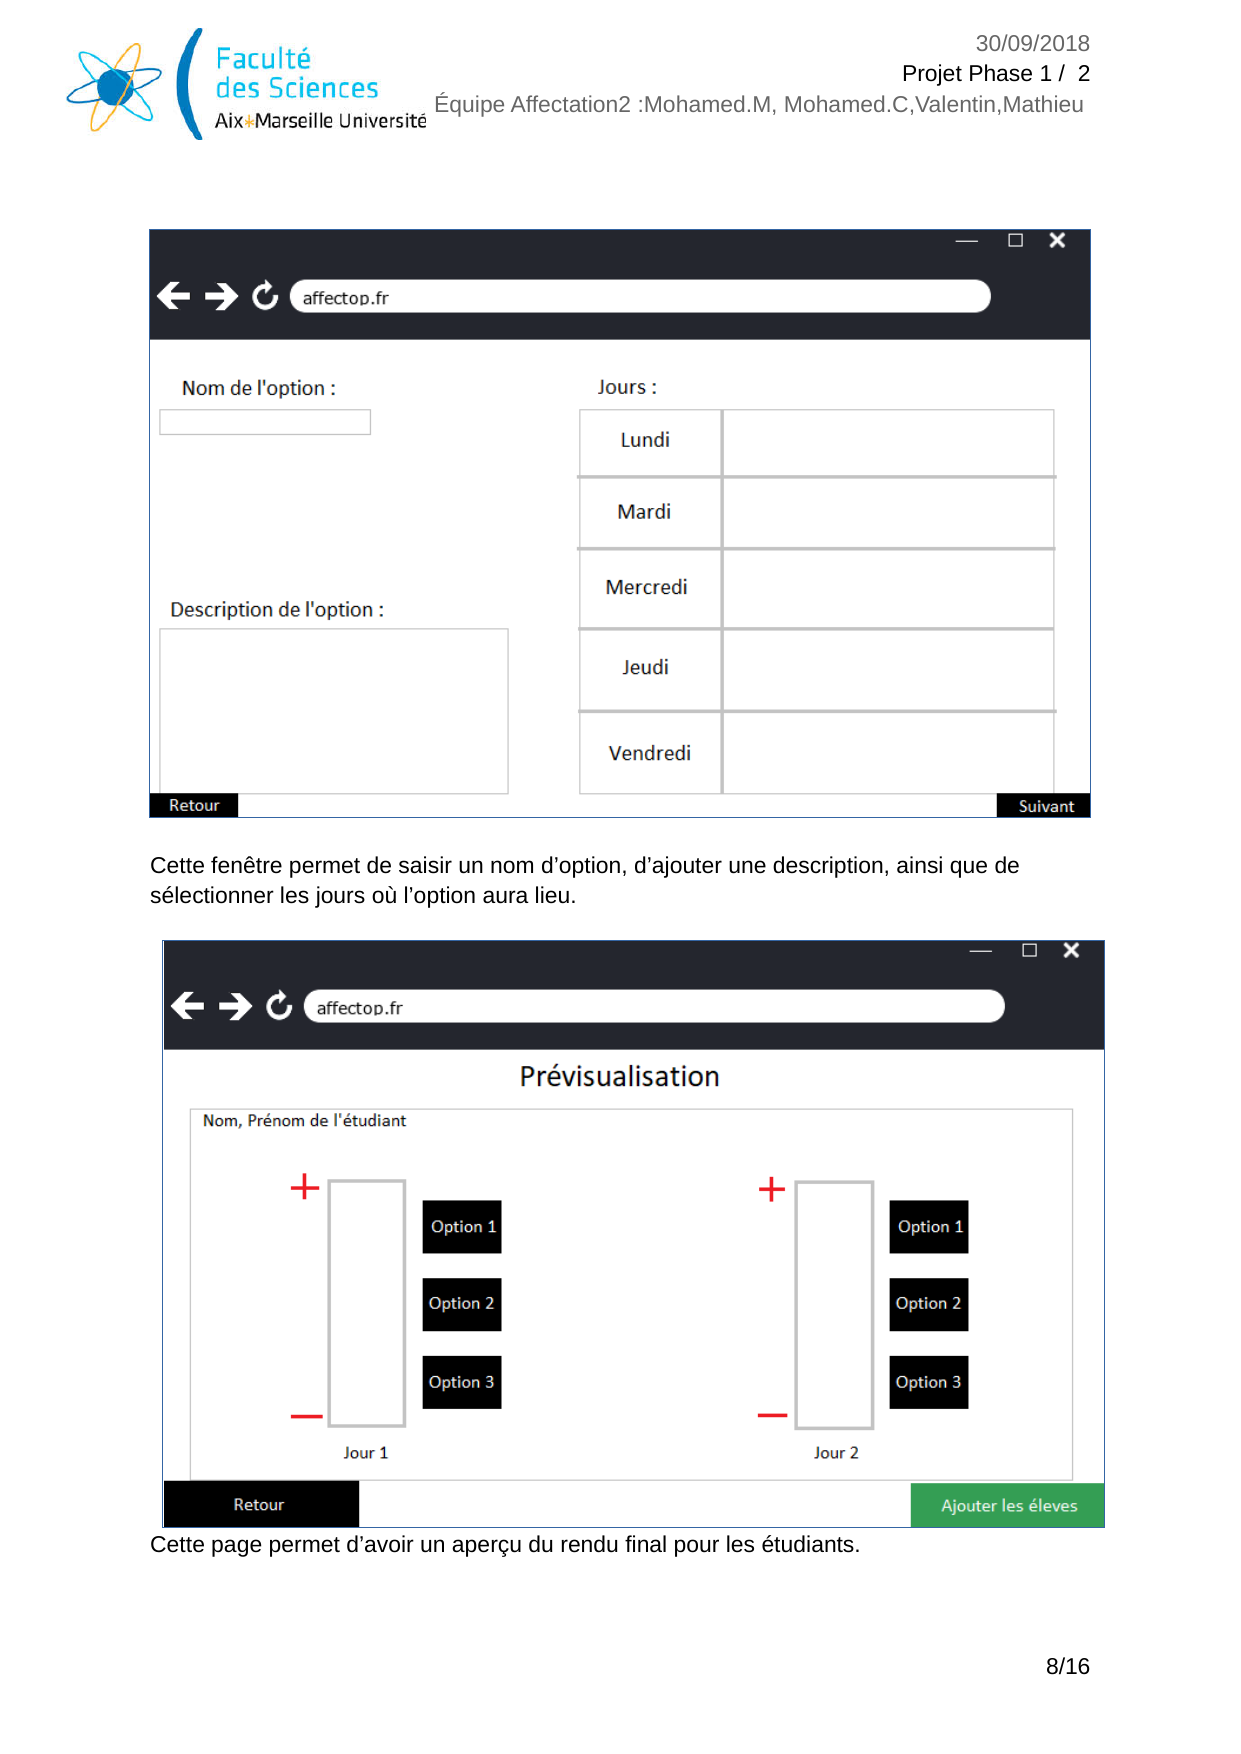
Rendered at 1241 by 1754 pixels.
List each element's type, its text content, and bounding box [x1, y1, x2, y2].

picture [65, 28, 426, 140]
text Cette page permet d’avoir un aperçu du rendu final pour les étudiants. [150, 942, 1090, 1558]
picture [164, 941, 1104, 1527]
text Cette fenêtre permet de saisir un nom d’option, d’ajouter une description, ainsi que de sélectionner les jours où l’option aura lieu. [150, 852, 1090, 908]
picture [150, 230, 1090, 817]
